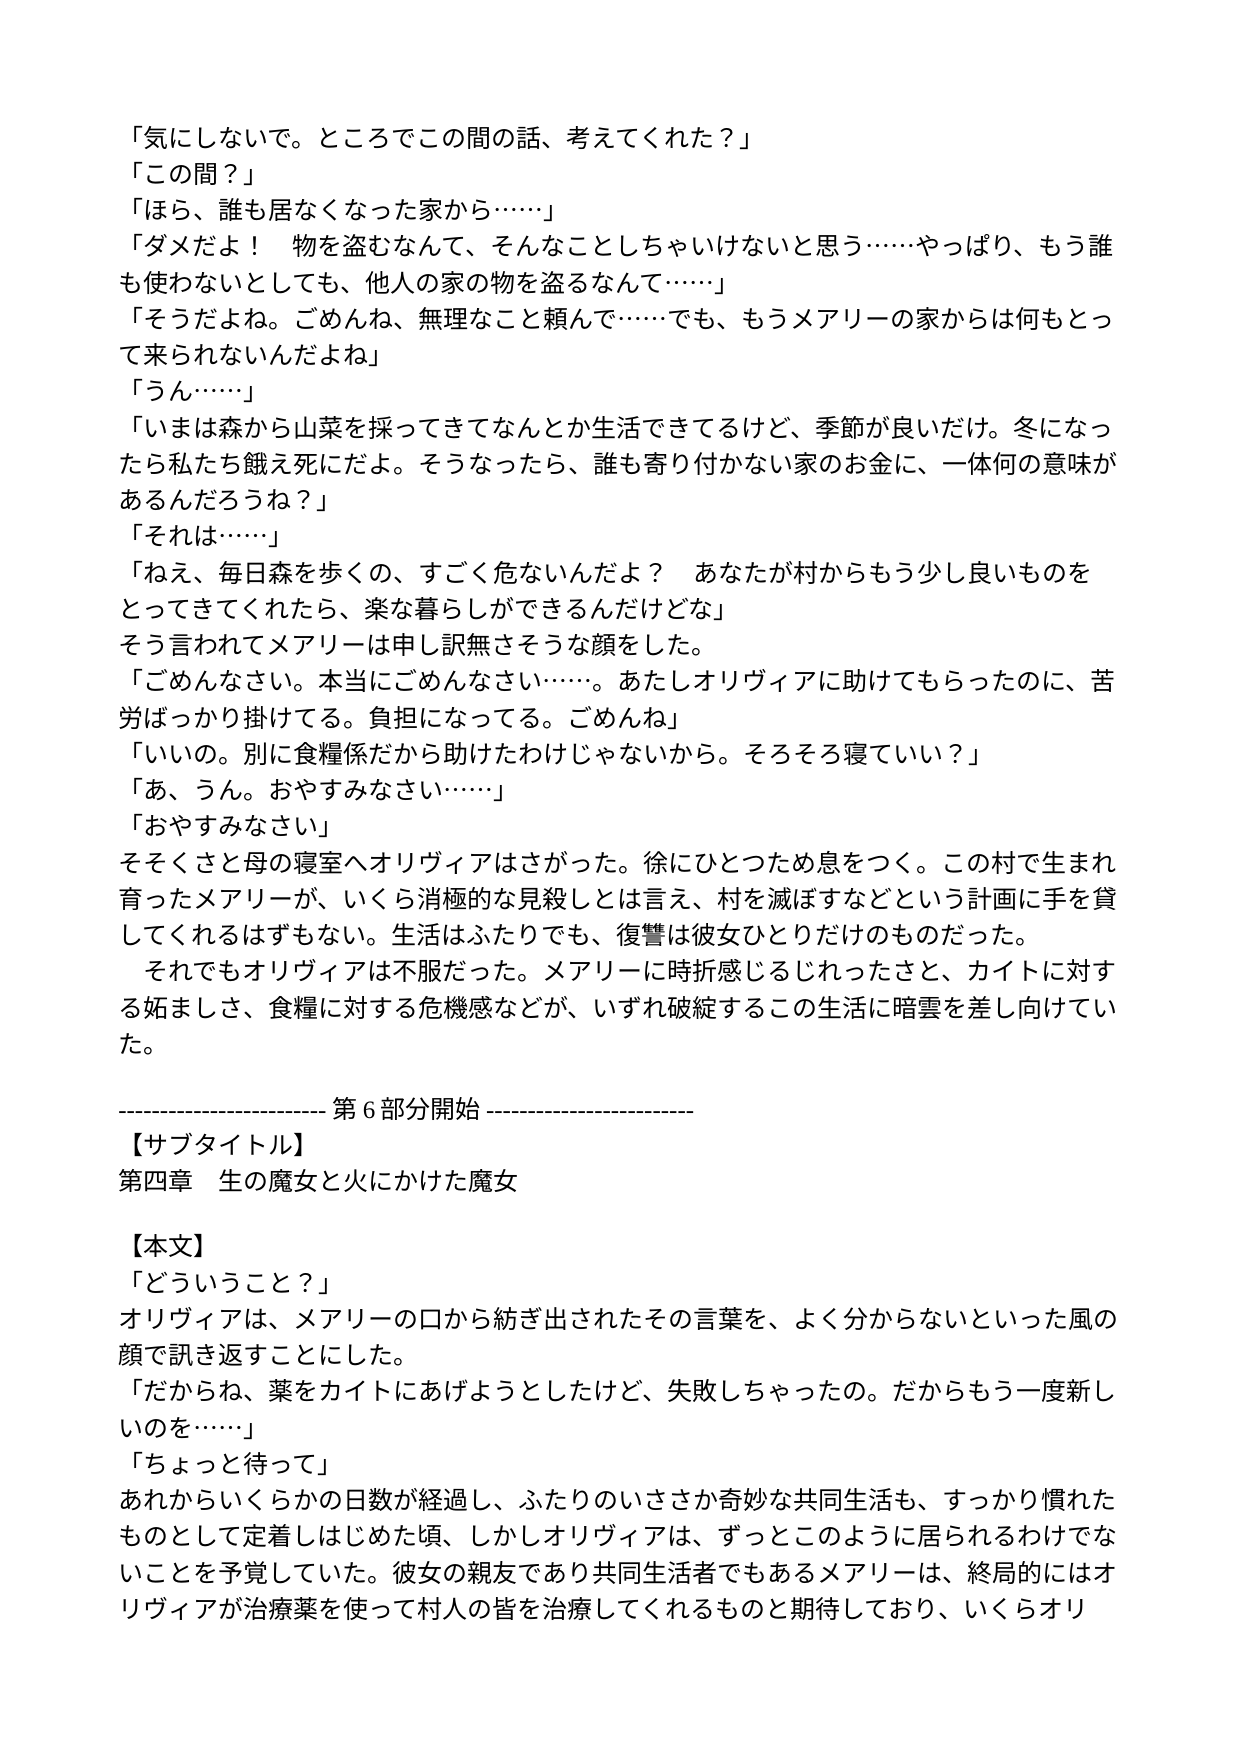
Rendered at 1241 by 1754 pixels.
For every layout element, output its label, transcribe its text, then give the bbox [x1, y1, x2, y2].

text あれからいくらかの日数が経過し、ふたりのいささか奇妙な共同生活も、すっかり慣れたものとして定着しはじめた頃、しかしオリヴィアは、ずっとこのように居られるわけでないことを予覚していた。彼女の親友であり共同生活者でもあるメアリーは、終局的にはオリヴィアが治療薬を使って村人の皆を治療してくれるものと期待しており、いくらオリ [118, 1481, 1122, 1626]
text 「ごめんなさい。本当にごめんなさい……。あたしオリヴィアに助けてもらったのに、苦労ばっかり掛けてる。負担になってる。ごめんね」 [118, 662, 1122, 734]
text 「ダメだよ！ 物を盗むなんて、そんなことしちゃいけないと思う……やっぱり、もう誰も使わないとしても、他人の家の物を盗るなんて……」 [118, 227, 1122, 299]
text それでもオリヴィアは不服だった。メアリーに時折感じるじれったさと、カイトに対する妬ましさ、食糧に対する危機感などが、いずれ破綻するこの生活に暗雲を差し向けていた。 [118, 952, 1122, 1061]
text オリヴィアは、メアリーの口から紡ぎ出されたその言葉を、よく分からないといった風の顔で訊き返すことにした。 [118, 1299, 1122, 1372]
text 「それは……」 [118, 517, 1122, 553]
text 「気にしないで。ところでこの間の話、考えてくれた？」 [118, 118, 1122, 154]
text 【本文】 [118, 1227, 1122, 1263]
text 「ほら、誰も居なくなった家から……」 [118, 191, 1122, 227]
text 「あ、うん。おやすみなさい……」 [118, 771, 1122, 807]
text 「どういうこと？」 [118, 1263, 1122, 1299]
text 「そうだよね。ごめんね、無理なこと頼んで……でも、もうメアリーの家からは何もとって来られないんだよね」 [118, 299, 1122, 372]
text ------------------------- 第6部分開始 ------------------------- [118, 1089, 1122, 1126]
text 「いいの。別に食糧係だから助けたわけじゃないから。そろそろ寝ていい？」 [118, 734, 1122, 771]
text 「いまは森から山菜を採ってきてなんとか生活できてるけど、季節が良いだけ。冬になったら私たち餓え死にだよ。そうなったら、誰も寄り付かない家のお金に、一体何の意味があるんだろうね？」 [118, 408, 1122, 517]
text 「ねえ、毎日森を歩くの、すごく危ないんだよ？ あなたが村からもう少し良いものをとってきてくれたら、楽な暮らしができるんだけどな」 [118, 553, 1122, 626]
text 「この間？」 [118, 154, 1122, 191]
text 「だからね、薬をカイトにあげようとしたけど、失敗しちゃったの。だからもう一度新しいのを……」 [118, 1372, 1122, 1444]
text 「ちょっと待って」 [118, 1444, 1122, 1481]
text 【サブタイトル】 [118, 1126, 1122, 1162]
text 「うん……」 [118, 372, 1122, 408]
text 「おやすみなさい」 [118, 807, 1122, 843]
text 第四章 生の魔女と火にかけた魔女 [118, 1162, 1122, 1198]
text そう言われてメアリーは申し訳無さそうな顔をした。 [118, 626, 1122, 662]
text そそくさと母の寝室へオリヴィアはさがった。徐にひとつため息をつく。この村で生まれ育ったメアリーが、いくら消極的な見殺しとは言え、村を滅ぼすなどという計画に手を貸してくれるはずもない。生活はふたりでも、復讐は彼女ひとりだけのものだった。 [118, 843, 1122, 952]
